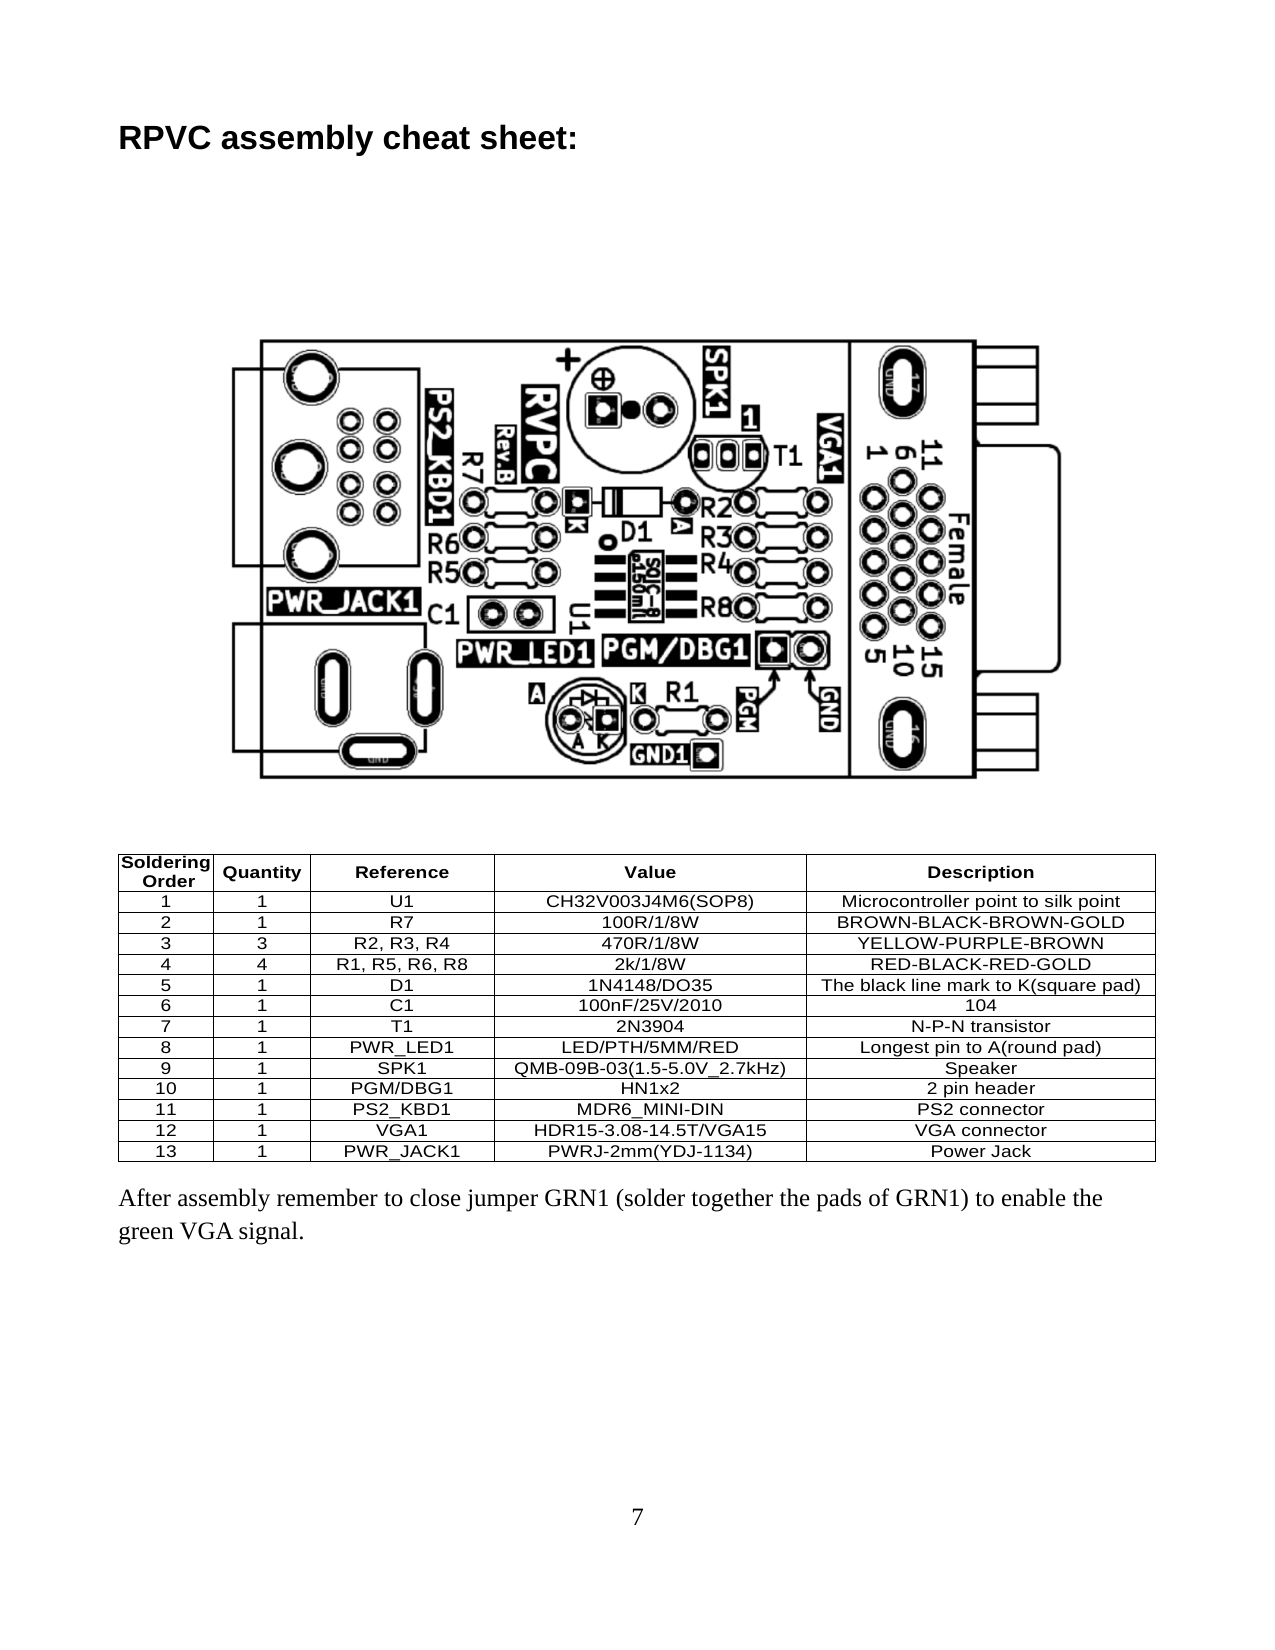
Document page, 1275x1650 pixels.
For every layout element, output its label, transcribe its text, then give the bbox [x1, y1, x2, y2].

subtitle [204, 314, 1084, 802]
text After assembly remember to close jumper GRN1 (solder together the pads of GRN1) to enable the green VGA signal. [118, 854, 1157, 1245]
subtitle RPVC assembly cheat sheet: [118, 118, 1157, 157]
picture [208, 317, 1081, 800]
